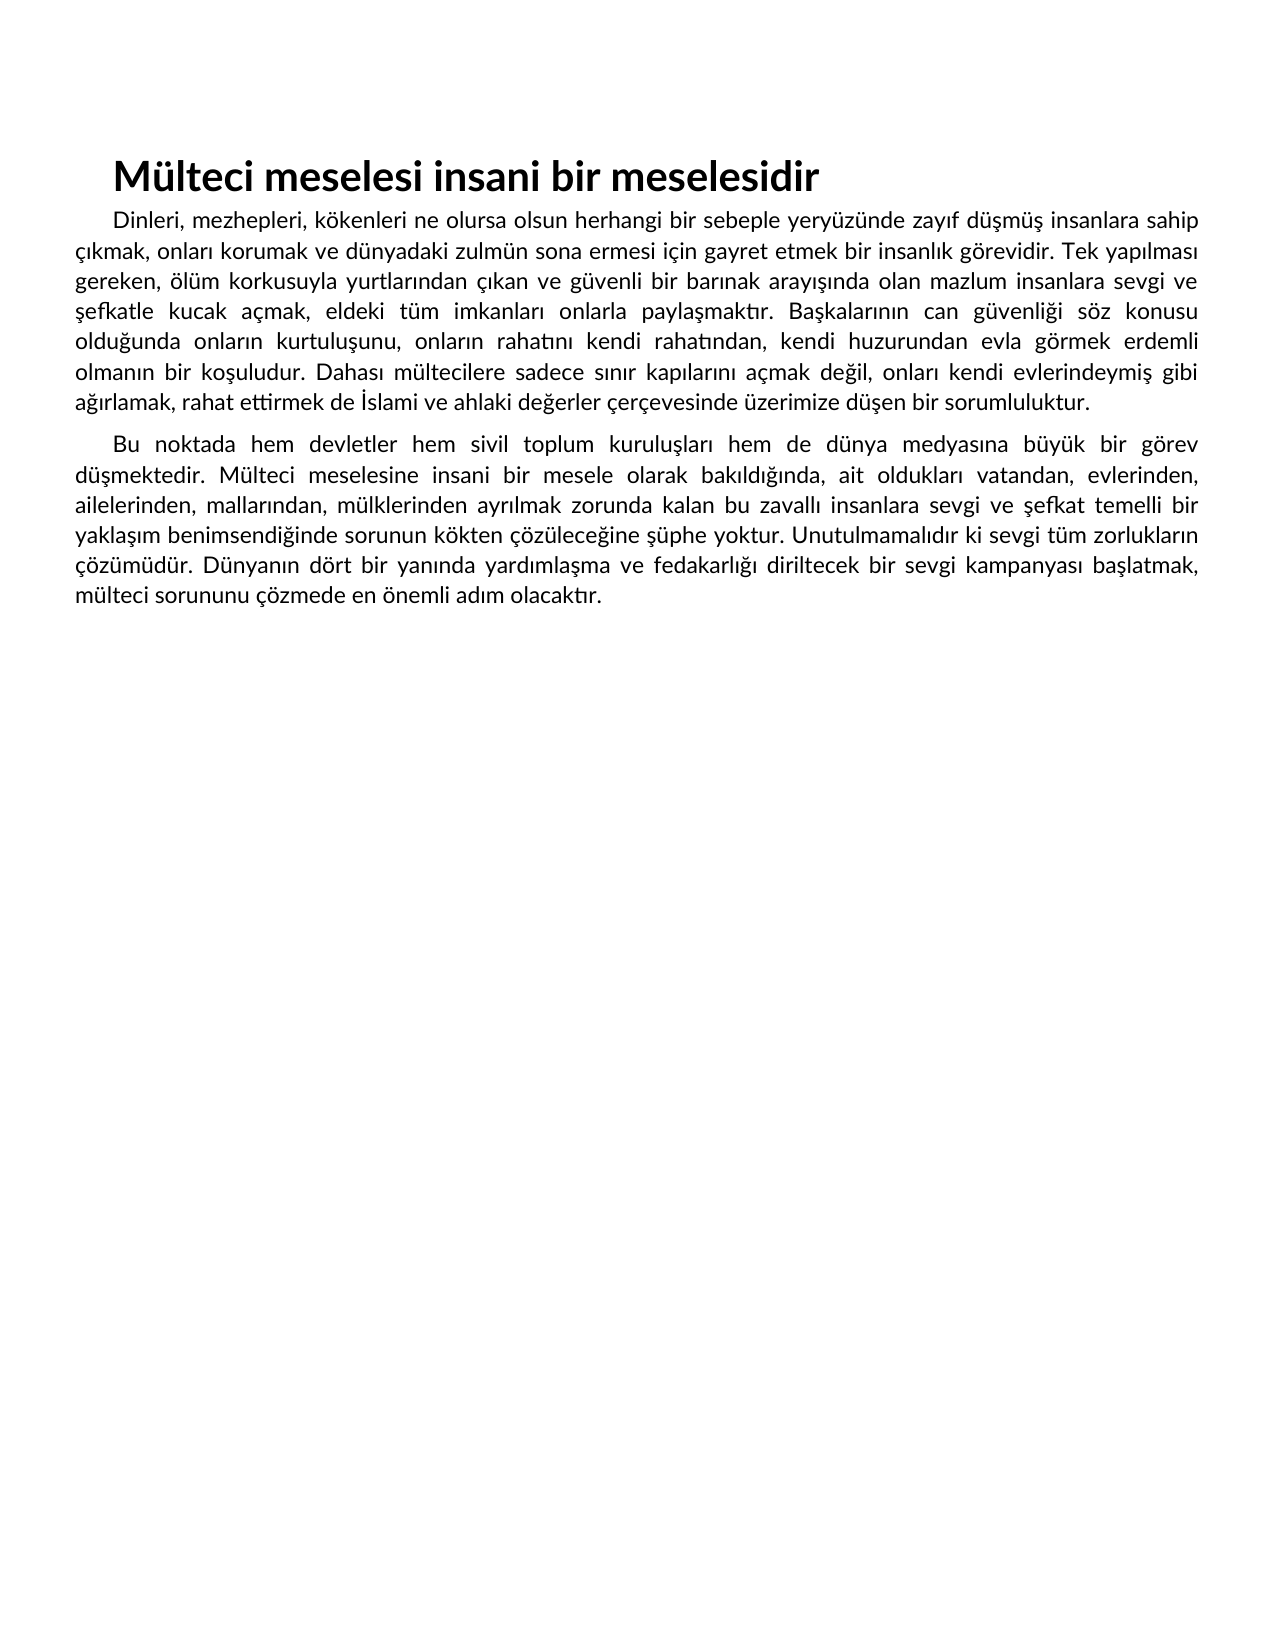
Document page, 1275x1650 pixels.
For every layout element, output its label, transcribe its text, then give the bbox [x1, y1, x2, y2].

text Bu noktada hem devletler hem sivil toplum kuruluşları hem de dünya medyasına büyük bir görev düşmektedir. Mülteci meselesine insani bir mesele olarak bakıldığında, ait oldukları vatandan, evlerinden, ailelerinden, mallarından, mülklerinden ayrılmak zorunda kalan bu zavallı insanlara sevgi ve şefkat temelli bir yaklaşım benimsendiğinde sorunun kökten çözüleceğine şüphe yoktur. Unutulmamalıdır ki sevgi tüm zorlukların çözümüdür. Dünyanın dört bir yanında yardımlaşma ve fedakarlığı diriltecek bir sevgi kampanyası başlatmak, mülteci sorununu çözmede en önemli adım olacaktır. [75, 430, 1200, 609]
text Dinleri, mezhepleri, kökenleri ne olursa olsun herhangi bir sebeple yeryüzünde zayıf düşmüş insanlara sahip çıkmak, onları korumak ve dünyadaki zulmün sona ermesi için gayret etmek bir insanlık görevidir. Tek yapılması gereken, ölüm korkusuyla yurtlarından çıkan ve güvenli bir barınak arayışında olan mazlum insanlara sevgi ve şefkatle kucak açmak, eldeki tüm imkanları onlarla paylaşmaktır. Başkalarının can güvenliği söz konusu olduğunda onların kurtuluşunu, onların rahatını kendi rahatından, kendi huzurundan evla görmek erdemli olmanın bir koşuludur. Dahası mültecilere sadece sınır kapılarını açmak değil, onları kendi evlerindeymiş gibi ağırlamak, rahat ettirmek de İslami ve ahlaki değerler çerçevesinde üzerimize düşen bir sorumluluktur. [75, 206, 1200, 415]
subtitle Mülteci meselesi insani bir meselesidir [112, 150, 1200, 200]
